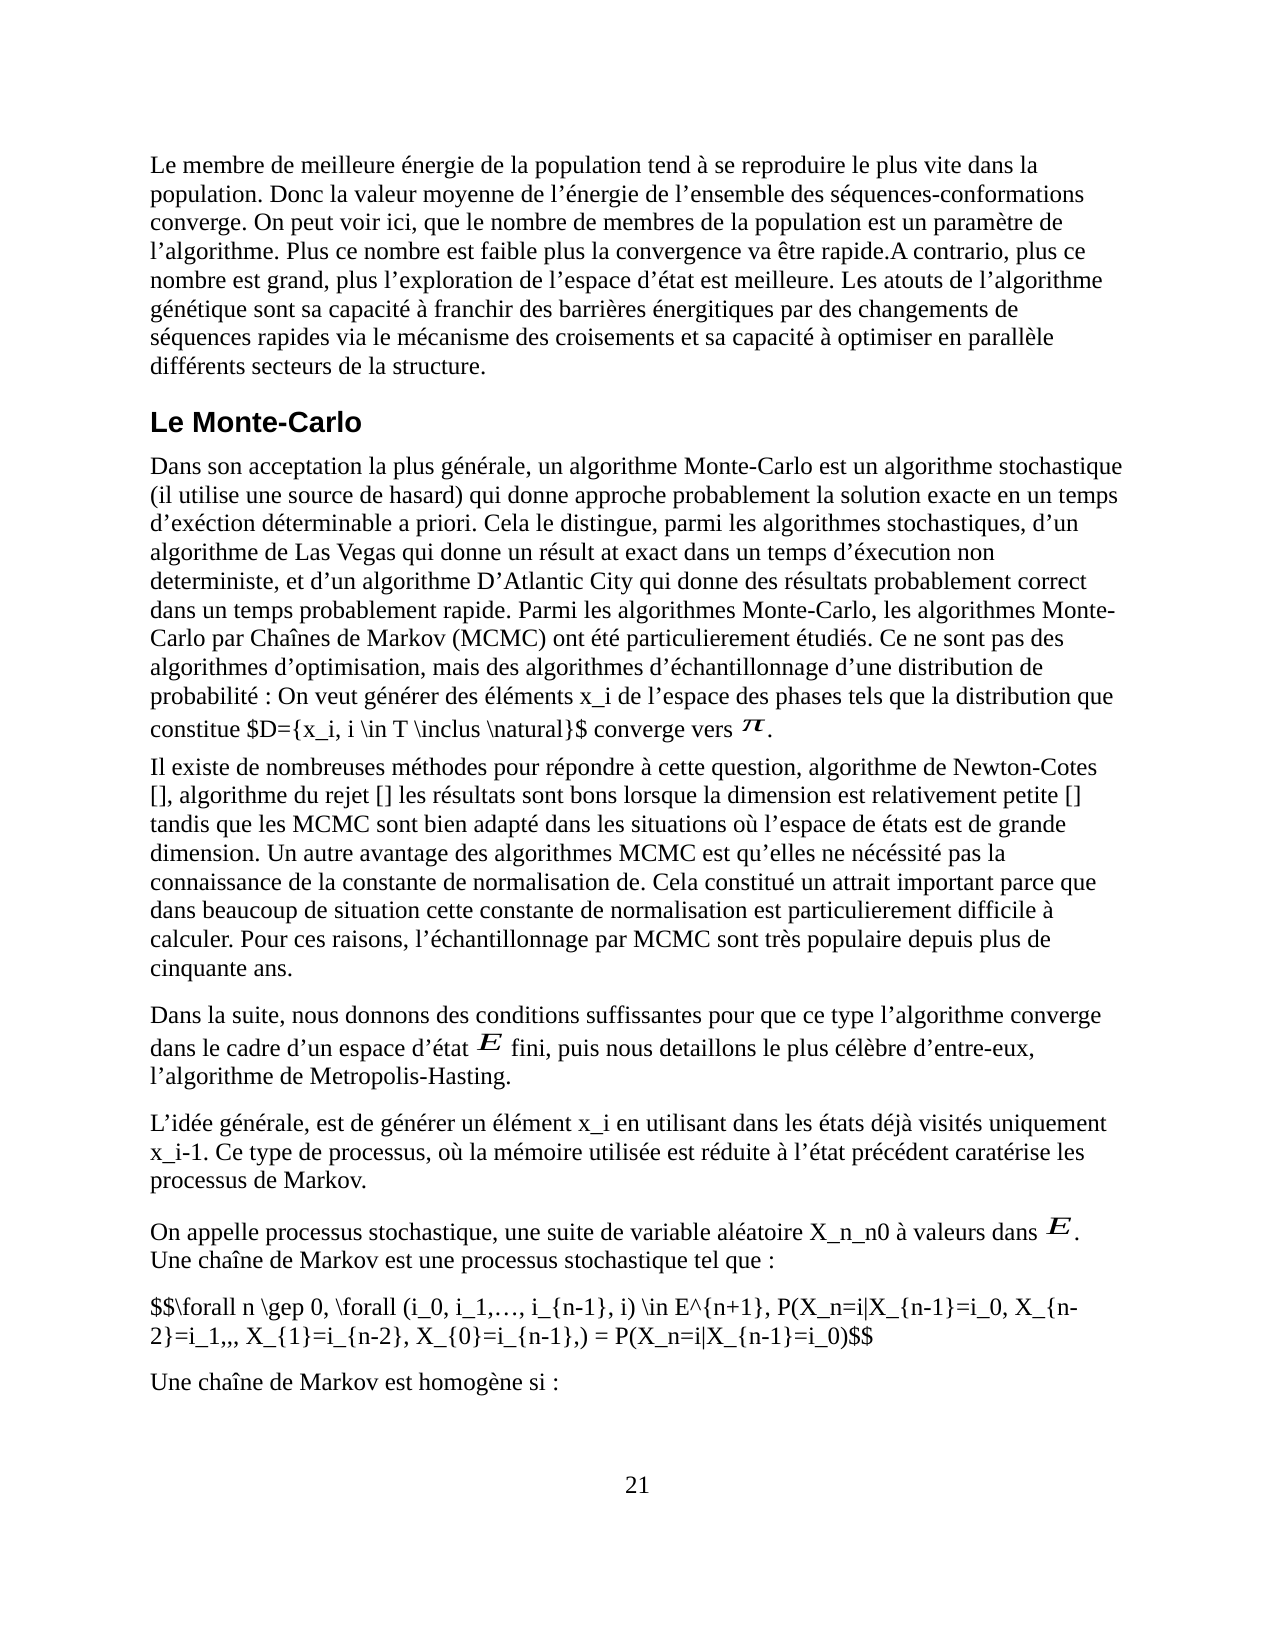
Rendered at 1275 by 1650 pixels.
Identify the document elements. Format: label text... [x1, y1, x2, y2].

text Dans son acceptation la plus générale, un algorithme Monte-Carlo est un algorithme stochastique (il utilise une source de hasard) qui donne approche probablement la solution exacte en un temps d’exéction déterminable a priori. Cela le distingue, parmi les algorithmes stochastiques, d’un algorithme de Las Vegas qui donne un résult at exact dans un temps d’éxecution non deterministe, et d’un algorithme D’Atlantic City qui donne des résultats probablement correct dans un temps probablement rapide. Parmi les algorithmes Monte-Carlo, les algorithmes Monte-Carlo par Chaînes de Markov (MCMC) ont été particulierement étudiés. Ce ne sont pas des algorithmes d’optimisation, mais des algorithmes d’échantillonnage d’une distribution de probabilité : On veut générer des éléments x_i de l’espace des phases tels que la distribution que constitue $D={x_i, i \in T \inclus \natural}$ converge vers . [150, 451, 1125, 743]
text Le membre de meilleure énergie de la population tend à se reproduire le plus vite dans la population. Donc la valeur moyenne de l’énergie de l’ensemble des séquences-conformations converge. On peut voir ici, que le nombre de membres de la population est un paramètre de l’algorithme. Plus ce nombre est faible plus la convergence va être rapide.A contrario, plus ce nombre est grand, plus l’exploration de l’espace d’état est meilleure. Les atouts de l’algorithme génétique sont sa capacité à franchir des barrières énergitiques par des changements de séquences rapides via le mécanisme des croisements et sa capacité à optimiser en parallèle différents secteurs de la structure. [150, 150, 1125, 380]
text On appelle processus stochastique, une suite de variable aléatoire X_n_n0 à valeurs dans . Une chaîne de Markov est une processus stochastique tel que : [150, 1212, 1125, 1274]
text $$\forall n \gep 0, \forall (i_0, i_1,…, i_{n-1}, i) \in E^{n+1}, P(X_n=i|X_{n-1}=i_0, X_{n-2}=i_1,,, X_{1}=i_{n-2}, X_{0}=i_{n-1},) = P(X_n=i|X_{n-1}=i_0)$$ [150, 1292, 1125, 1349]
text Dans la suite, nous donnons des conditions suffissantes pour que ce type l’algorithme converge dans le cadre d’un espace d’état fini, puis nous detaillons le plus célèbre d’entre-eux, l’algorithme de Metropolis-Hasting. [150, 1000, 1125, 1090]
subtitle Le Monte-Carlo [150, 405, 1125, 438]
text Une chaîne de Markov est homogène si : [150, 1367, 1125, 1396]
text Il existe de nombreuses méthodes pour répondre à cette question, algorithme de Newton-Cotes [], algorithme du rejet [] les résultats sont bons lorsque la dimension est relativement petite [] tandis que les MCMC sont bien adapté dans les situations où l’espace de états est de grande dimension. Un autre avantage des algorithmes MCMC est qu’elles ne nécéssité pas la connaissance de la constante de normalisation de. Cela constitué un attrait important parce que dans beaucoup de situation cette constante de normalisation est particulierement difficile à calculer. Pour ces raisons, l’échantillonnage par MCMC sont très populaire depuis plus de cinquante ans. [150, 752, 1125, 982]
text L’idée générale, est de générer un élément x_i en utilisant dans les états déjà visités uniquement x_i-1. Ce type de processus, où la mémoire utilisée est réduite à l’état précédent caratérise les processus de Markov. [150, 1108, 1125, 1194]
